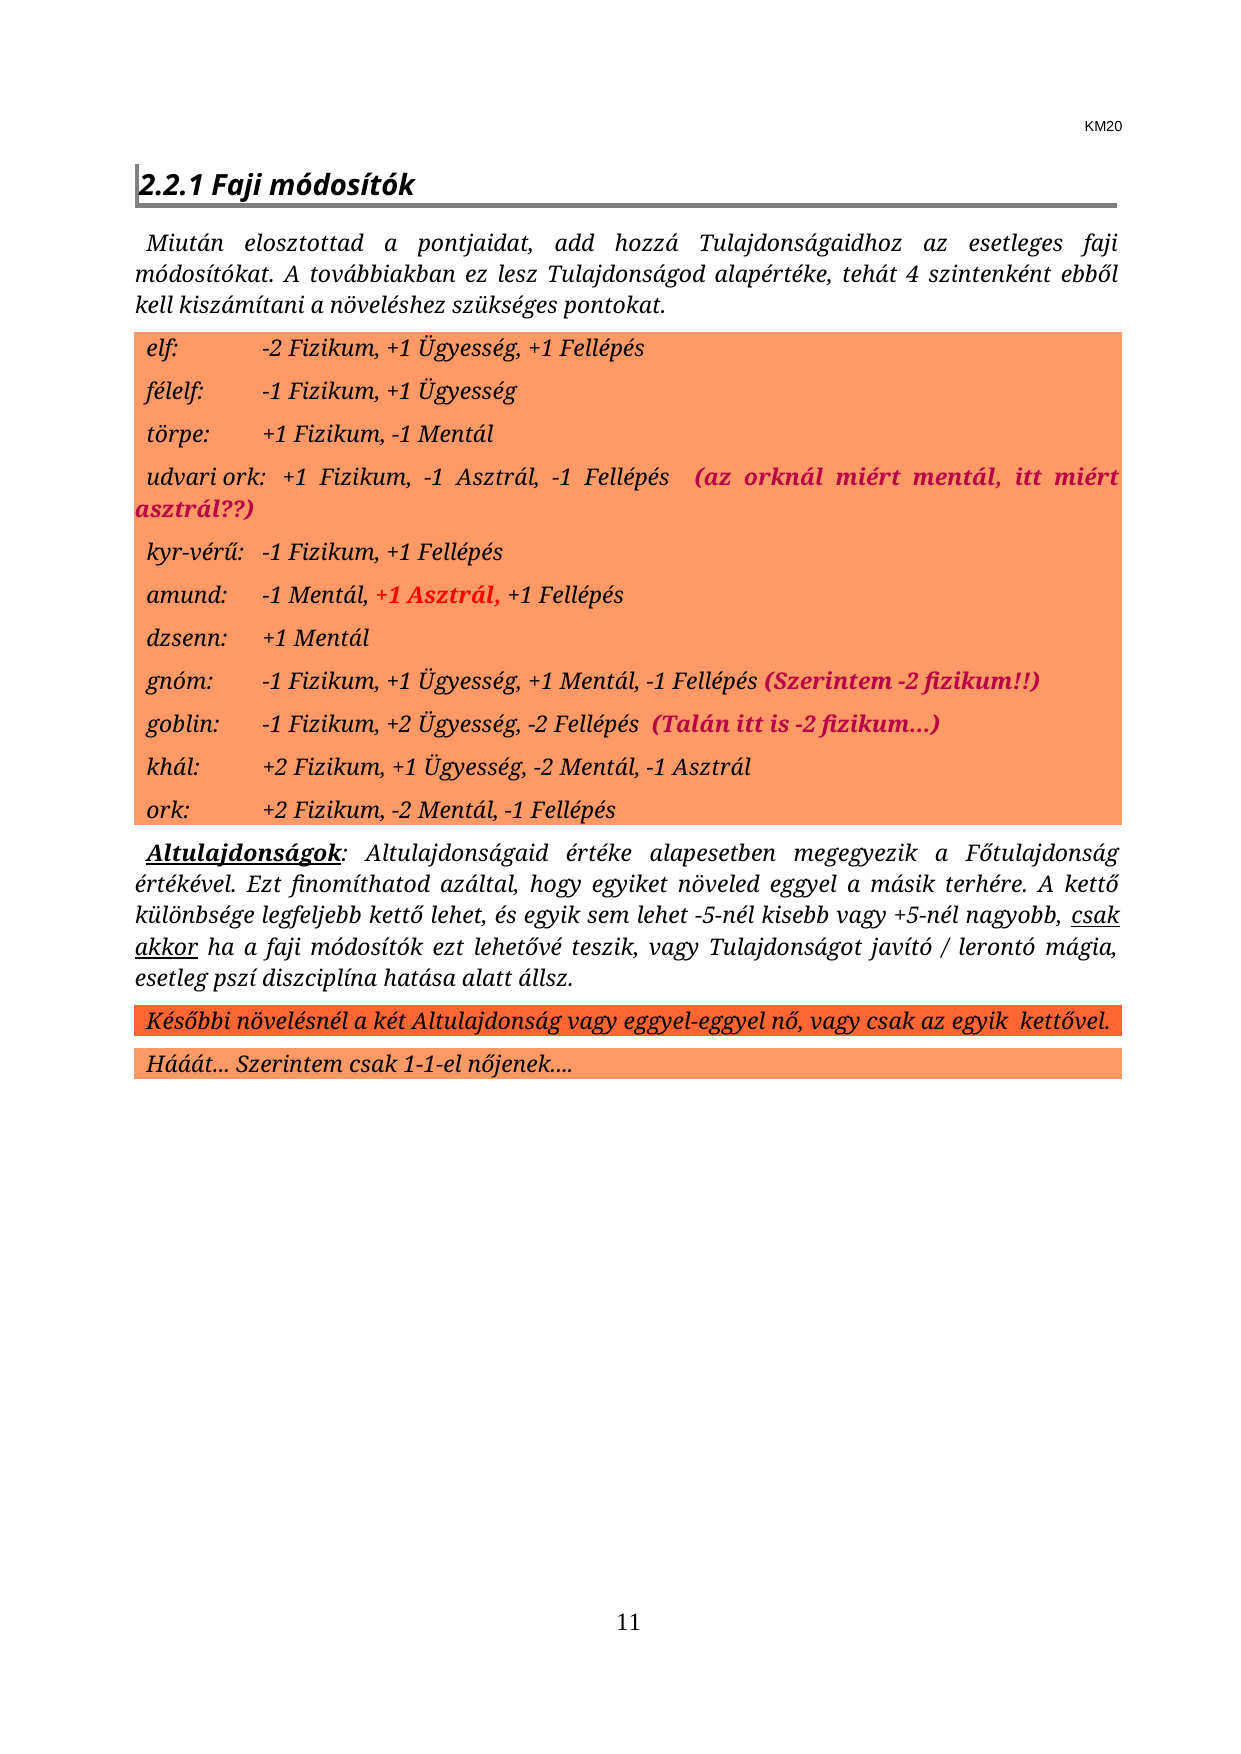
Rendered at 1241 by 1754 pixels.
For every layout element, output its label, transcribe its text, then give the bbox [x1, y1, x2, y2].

text gnóm: -1 Fizikum, +1 Ügyesség, +1 Mentál, -1 Fellépés (Szerintem -2 fizikum!!) [134, 664, 1122, 696]
text Altulajdonságok: Altulajdonságaid értéke alapesetben megegyezik a Főtulajdonság értékével. Ezt finomíthatod azáltal, hogy egyiket növeled eggyel a másik terhére. A kettő különbsége legfeljebb kettő lehet, és egyik sem lehet -5-nél kisebb vagy +5-nél nagyobb, csak akkor ha a faji módosítók ezt lehetővé teszik, vagy Tulajdonságot javító / lerontó mágia, esetleg pszí diszciplína hatása alatt állsz. [134, 837, 1122, 993]
text törpe: +1 Fizikum, -1 Mentál [134, 418, 1122, 449]
text udvari ork: +1 Fizikum, -1 Asztrál, -1 Fellépés (az orknál miért mentál, itt miért asztrál??) [134, 461, 1122, 524]
text Hááát... Szerintem csak 1-1-el nőjenek.... [134, 1048, 1122, 1079]
text khál: +2 Fizikum, +1 Ügyesség, -2 Mentál, -1 Asztrál [134, 751, 1122, 782]
text elf: -2 Fizikum, +1 Ügyesség, +1 Fellépés [134, 332, 1122, 363]
text Későbbi növelésnél a két Altulajdonság vagy eggyel-eggyel nő, vagy csak az egyik kettővel. [134, 1005, 1122, 1036]
text kyr-vérű: -1 Fizikum, +1 Fellépés [134, 536, 1122, 567]
text félelf: -1 Fizikum, +1 Ügyesség [134, 375, 1122, 406]
text ork: +2 Fizikum, -2 Mentál, -1 Fellépés [134, 794, 1122, 825]
text goblin: -1 Fizikum, +2 Ügyesség, -2 Fellépés (Talán itt is -2 fizikum...) [134, 708, 1122, 739]
text dzsenn: +1 Mentál [134, 622, 1122, 653]
text amund: -1 Mentál, +1 Asztrál, +1 Fellépés [134, 578, 1122, 610]
subtitle Faji módosítók [139, 164, 1122, 204]
text Miután elosztottad a pontjaidat, add hozzá Tulajdonságaidhoz az esetleges faji módosítókat. A továbbiakban ez lesz Tulajdonságod alapértéke, tehát 4 szintenként ebből kell kiszámítani a növeléshez szükséges pontokat. [134, 227, 1122, 320]
